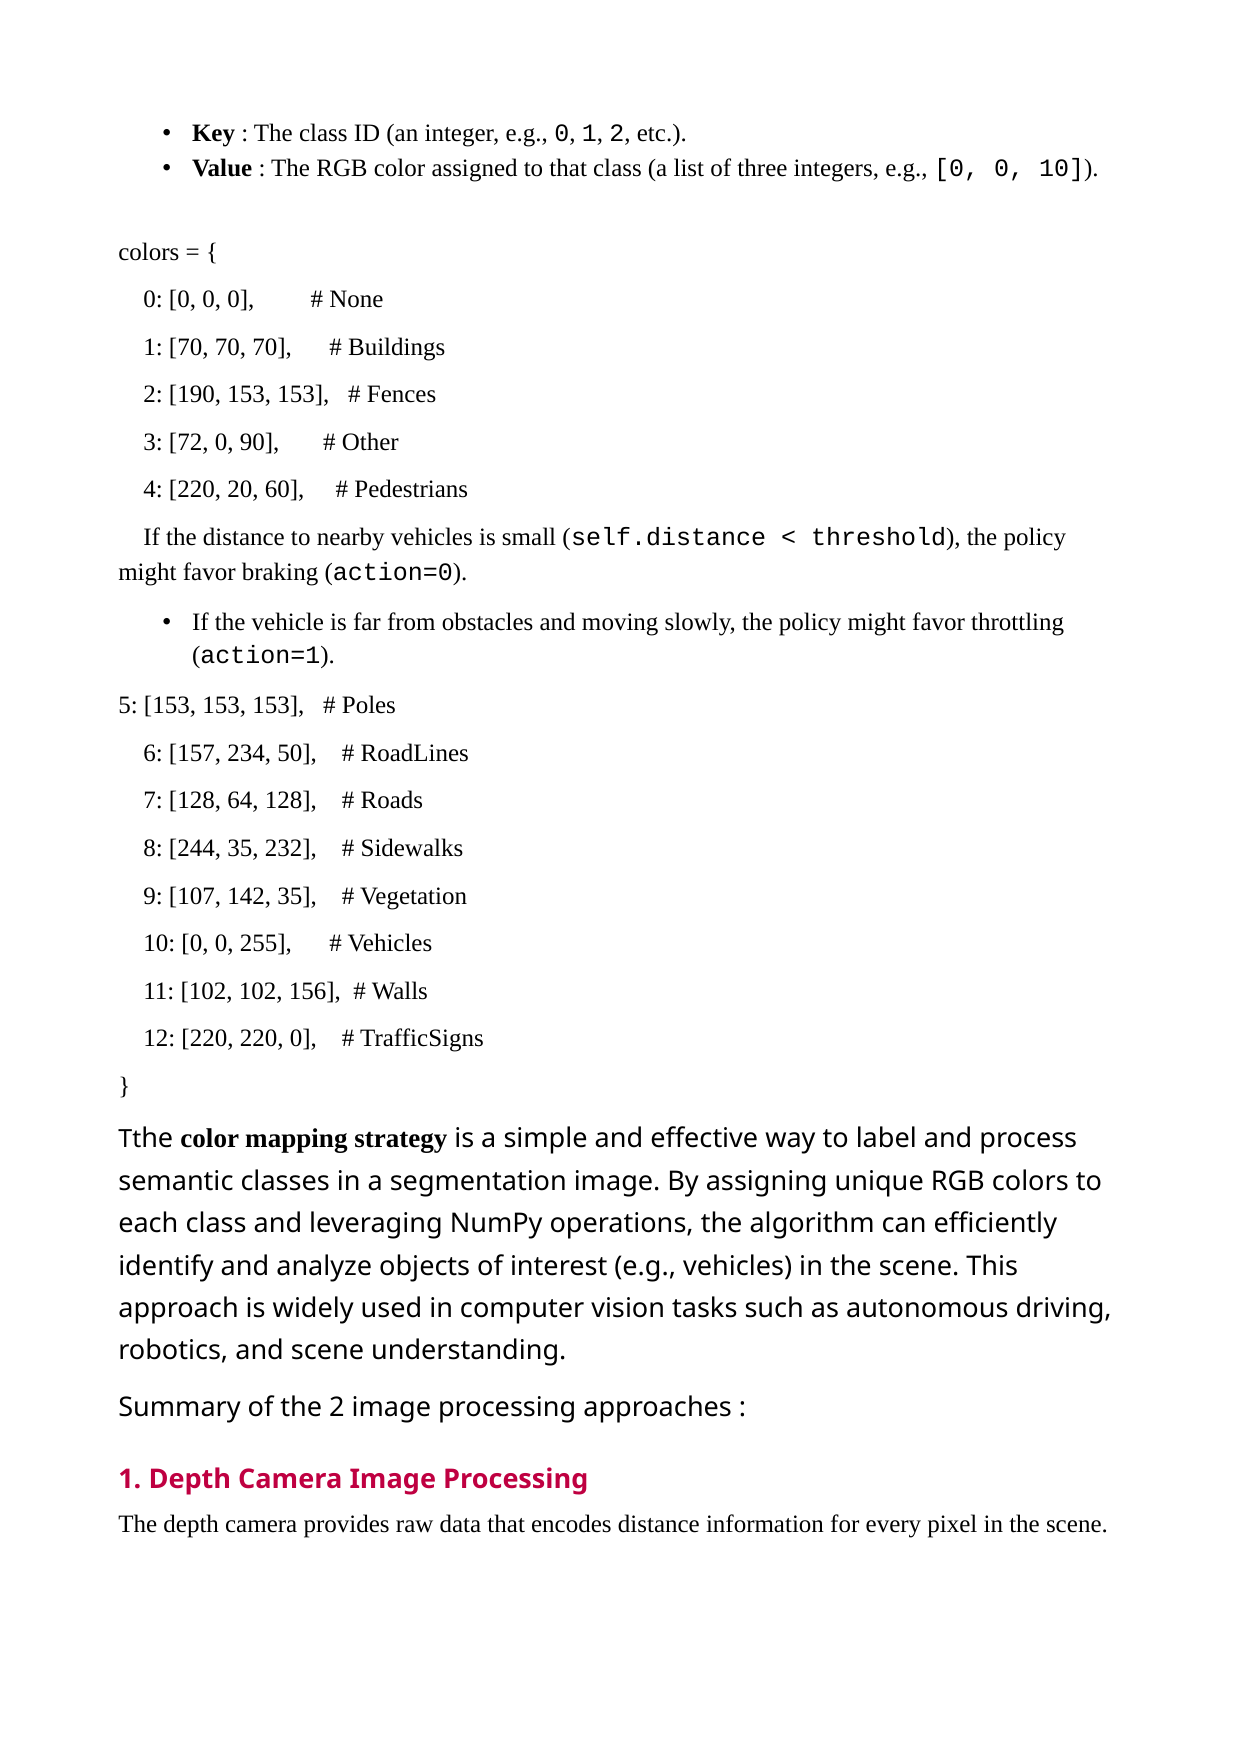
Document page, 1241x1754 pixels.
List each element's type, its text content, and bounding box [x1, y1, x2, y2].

text 12: [220, 220, 0], # TrafficSigns [118, 1023, 1122, 1052]
text Summary of the 2 image processing approaches : [118, 1388, 1122, 1424]
text If the distance to nearby vehicles is small (self.distance < threshold), the policy might favor braking (action=0). [118, 522, 1122, 588]
text colors = { [118, 203, 1122, 265]
list If the vehicle is far from obstacles and moving slowly, the policy might favor throttling (action=1). [162, 607, 1122, 671]
subtitle 1. Depth Camera Image Processing [118, 1459, 1122, 1496]
text 8: [244, 35, 232], # Sidewalks [118, 833, 1122, 862]
list Value : The RGB color assigned to that class (a list of three integers, e.g., [0, 0, 10]). [162, 153, 1122, 184]
text 0: [0, 0, 0], # None [118, 284, 1122, 313]
text 2: [190, 153, 153], # Fences [118, 379, 1122, 408]
text 1: [70, 70, 70], # Buildings [118, 332, 1122, 361]
text 5: [153, 153, 153], # Poles [118, 690, 1122, 719]
text Tthe color mapping strategy is a simple and effective way to label and process semantic classes in a segmentation image. By assigning unique RGB colors to each class and leveraging NumPy operations, the algorithm can efficiently identify and analyze objects of interest (e.g., vehicles) in the scene. This approach is widely used in computer vision tasks such as autonomous driving, robotics, and scene understanding. [118, 1119, 1122, 1368]
text 11: [102, 102, 156], # Walls [118, 976, 1122, 1005]
text 4: [220, 20, 60], # Pedestrians [118, 474, 1122, 503]
text 7: [128, 64, 128], # Roads [118, 786, 1122, 814]
text The depth camera provides raw data that encodes distance information for every pixel in the scene. [118, 1509, 1122, 1537]
list Key : The class ID (an integer, e.g., 0, 1, 2, etc.). [162, 118, 1122, 149]
text 10: [0, 0, 255], # Vehicles [118, 928, 1122, 957]
text 9: [107, 142, 35], # Vegetation [118, 881, 1122, 909]
text 3: [72, 0, 90], # Other [118, 427, 1122, 456]
text 6: [157, 234, 50], # RoadLines [118, 738, 1122, 767]
text } [118, 1071, 1122, 1100]
